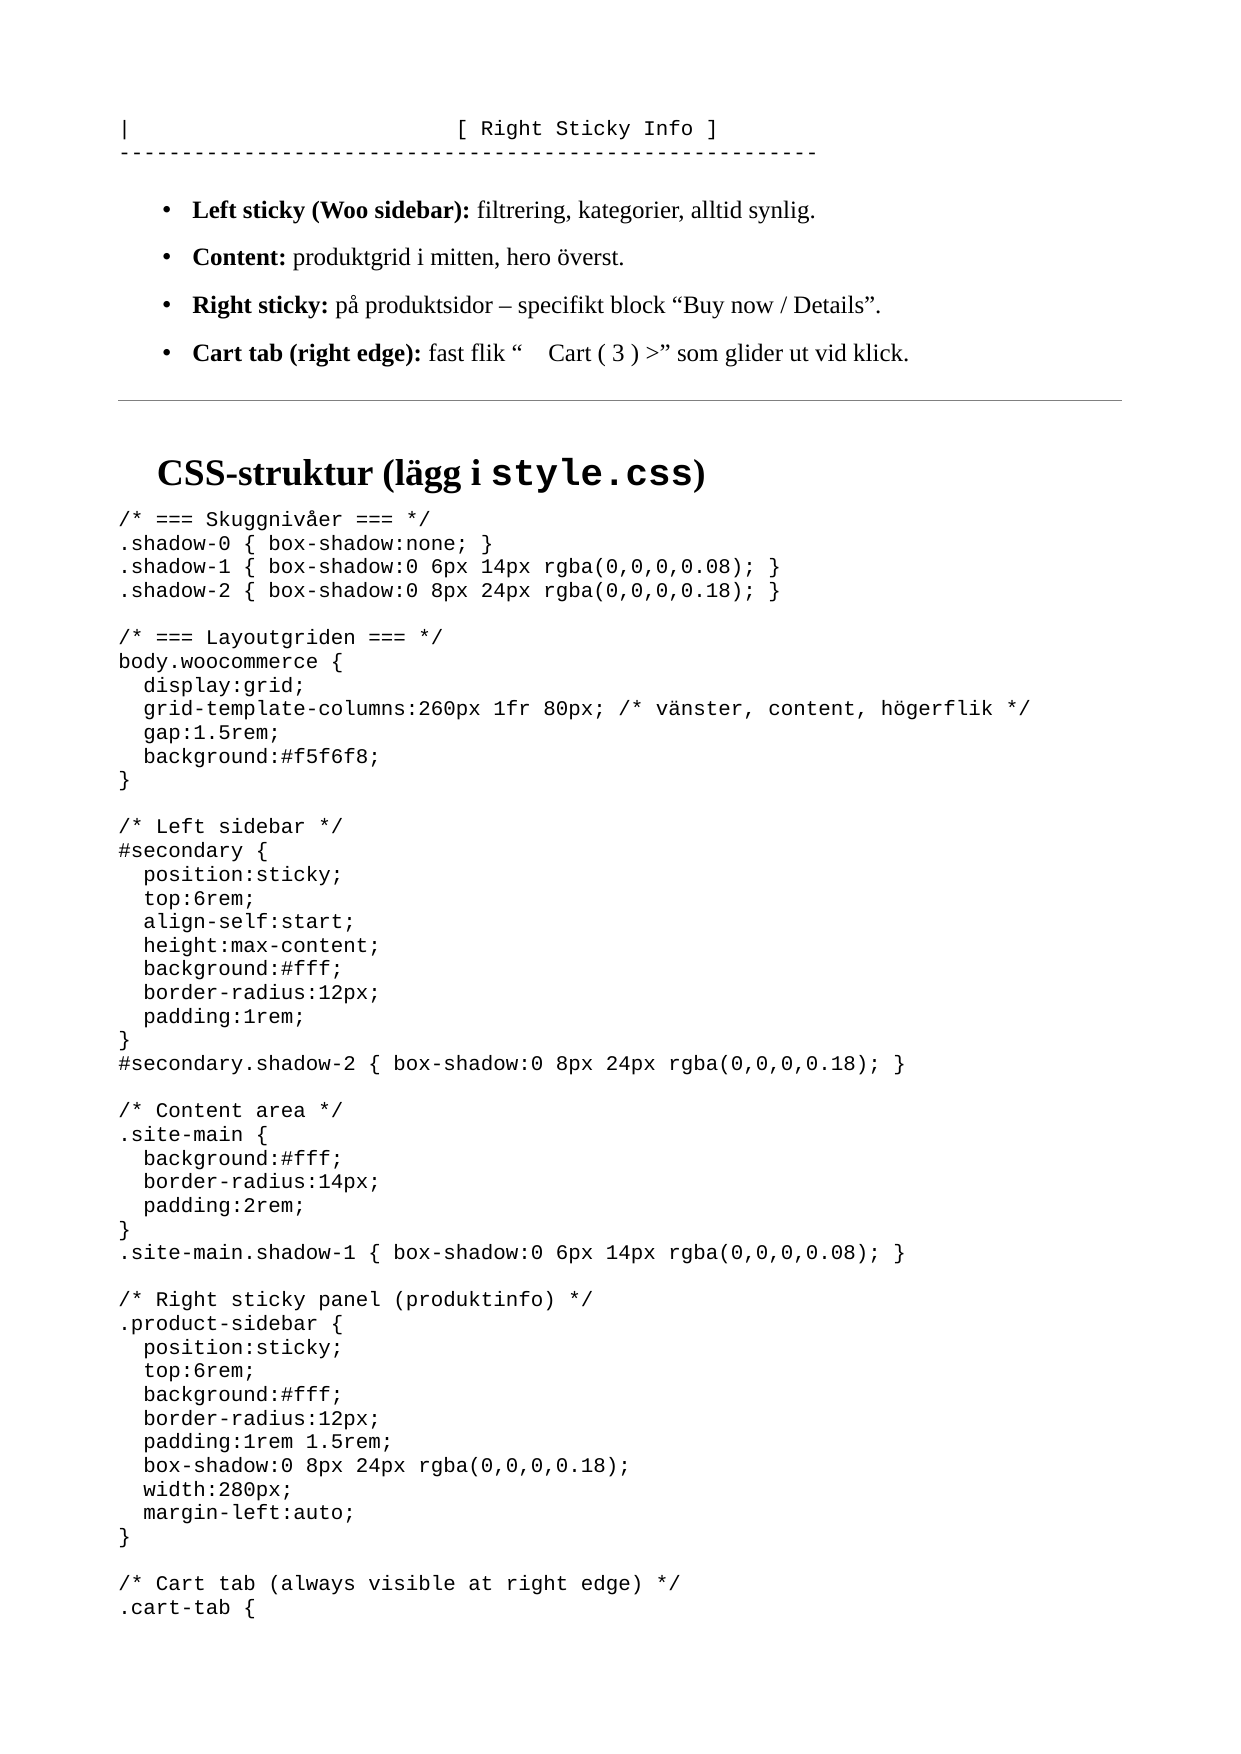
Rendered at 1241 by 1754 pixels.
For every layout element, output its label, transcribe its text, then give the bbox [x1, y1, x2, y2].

list Content: produktgrid i mitten, hero överst. [162, 242, 1122, 271]
text border-radius:14px; [118, 1171, 1122, 1195]
text display:grid; [118, 675, 1122, 698]
text border-radius:12px; [118, 1408, 1122, 1431]
text /* Cart tab (always visible at right edge) */ [118, 1573, 1122, 1597]
text gap:1.5rem; [118, 722, 1122, 746]
text /* Left sidebar */ [118, 817, 1122, 840]
text height:max-content; [118, 935, 1122, 958]
text /* === Skuggnivåer === */ [118, 509, 1122, 533]
text /* Right sticky panel (produktinfo) */ [118, 1289, 1122, 1313]
text width:280px; [118, 1479, 1122, 1502]
text align-self:start; [118, 911, 1122, 935]
text .site-main.shadow-1 { box-shadow:0 6px 14px rgba(0,0,0,0.08); } [118, 1242, 1122, 1266]
text #secondary { [118, 840, 1122, 864]
text position:sticky; [118, 864, 1122, 887]
text /* === Layoutgriden === */ [118, 627, 1122, 651]
text #secondary.shadow-2 { box-shadow:0 8px 24px rgba(0,0,0,0.18); } [118, 1053, 1122, 1077]
text } [118, 1526, 1122, 1549]
list Left sticky (Woo sidebar): filtrering, kategorier, alltid synlig. [162, 195, 1122, 224]
text /* Content area */ [118, 1100, 1122, 1124]
text padding:1rem; [118, 1006, 1122, 1029]
text background:#f5f6f8; [118, 746, 1122, 769]
text .site-main { [118, 1124, 1122, 1148]
text -------------------------------------------------------- [118, 142, 1122, 165]
text padding:1rem 1.5rem; [118, 1431, 1122, 1455]
text background:#fff; [118, 1384, 1122, 1408]
text grid-template-columns:260px 1fr 80px; /* vänster, content, högerflik */ [118, 698, 1122, 722]
text background:#fff; [118, 958, 1122, 982]
text box-shadow:0 8px 24px rgba(0,0,0,0.18); [118, 1455, 1122, 1479]
text top:6rem; [118, 887, 1122, 911]
text .product-sidebar { [118, 1313, 1122, 1337]
list Right sticky: på produktsidor – specifikt block “Buy now / Details”. [162, 290, 1122, 319]
text top:6rem; [118, 1360, 1122, 1384]
text position:sticky; [118, 1337, 1122, 1360]
text border-radius:12px; [118, 982, 1122, 1006]
text body.woocommerce { [118, 651, 1122, 675]
text } [118, 1029, 1122, 1053]
subtitle 🎨 CSS-struktur (lägg i style.css) [118, 450, 1122, 497]
text | [ Right Sticky Info ] [118, 118, 1122, 142]
text .shadow-0 { box-shadow:none; } [118, 533, 1122, 556]
text padding:2rem; [118, 1195, 1122, 1218]
text .shadow-2 { box-shadow:0 8px 24px rgba(0,0,0,0.18); } [118, 580, 1122, 604]
list Cart tab (right edge): fast flik “🛒 Cart ( 3 ) >” som glider ut vid klick. [162, 338, 1122, 366]
text .cart-tab { [118, 1597, 1122, 1621]
text } [118, 769, 1122, 793]
text background:#fff; [118, 1148, 1122, 1171]
text } [118, 1218, 1122, 1242]
text margin-left:auto; [118, 1502, 1122, 1526]
text .shadow-1 { box-shadow:0 6px 14px rgba(0,0,0,0.08); } [118, 556, 1122, 580]
